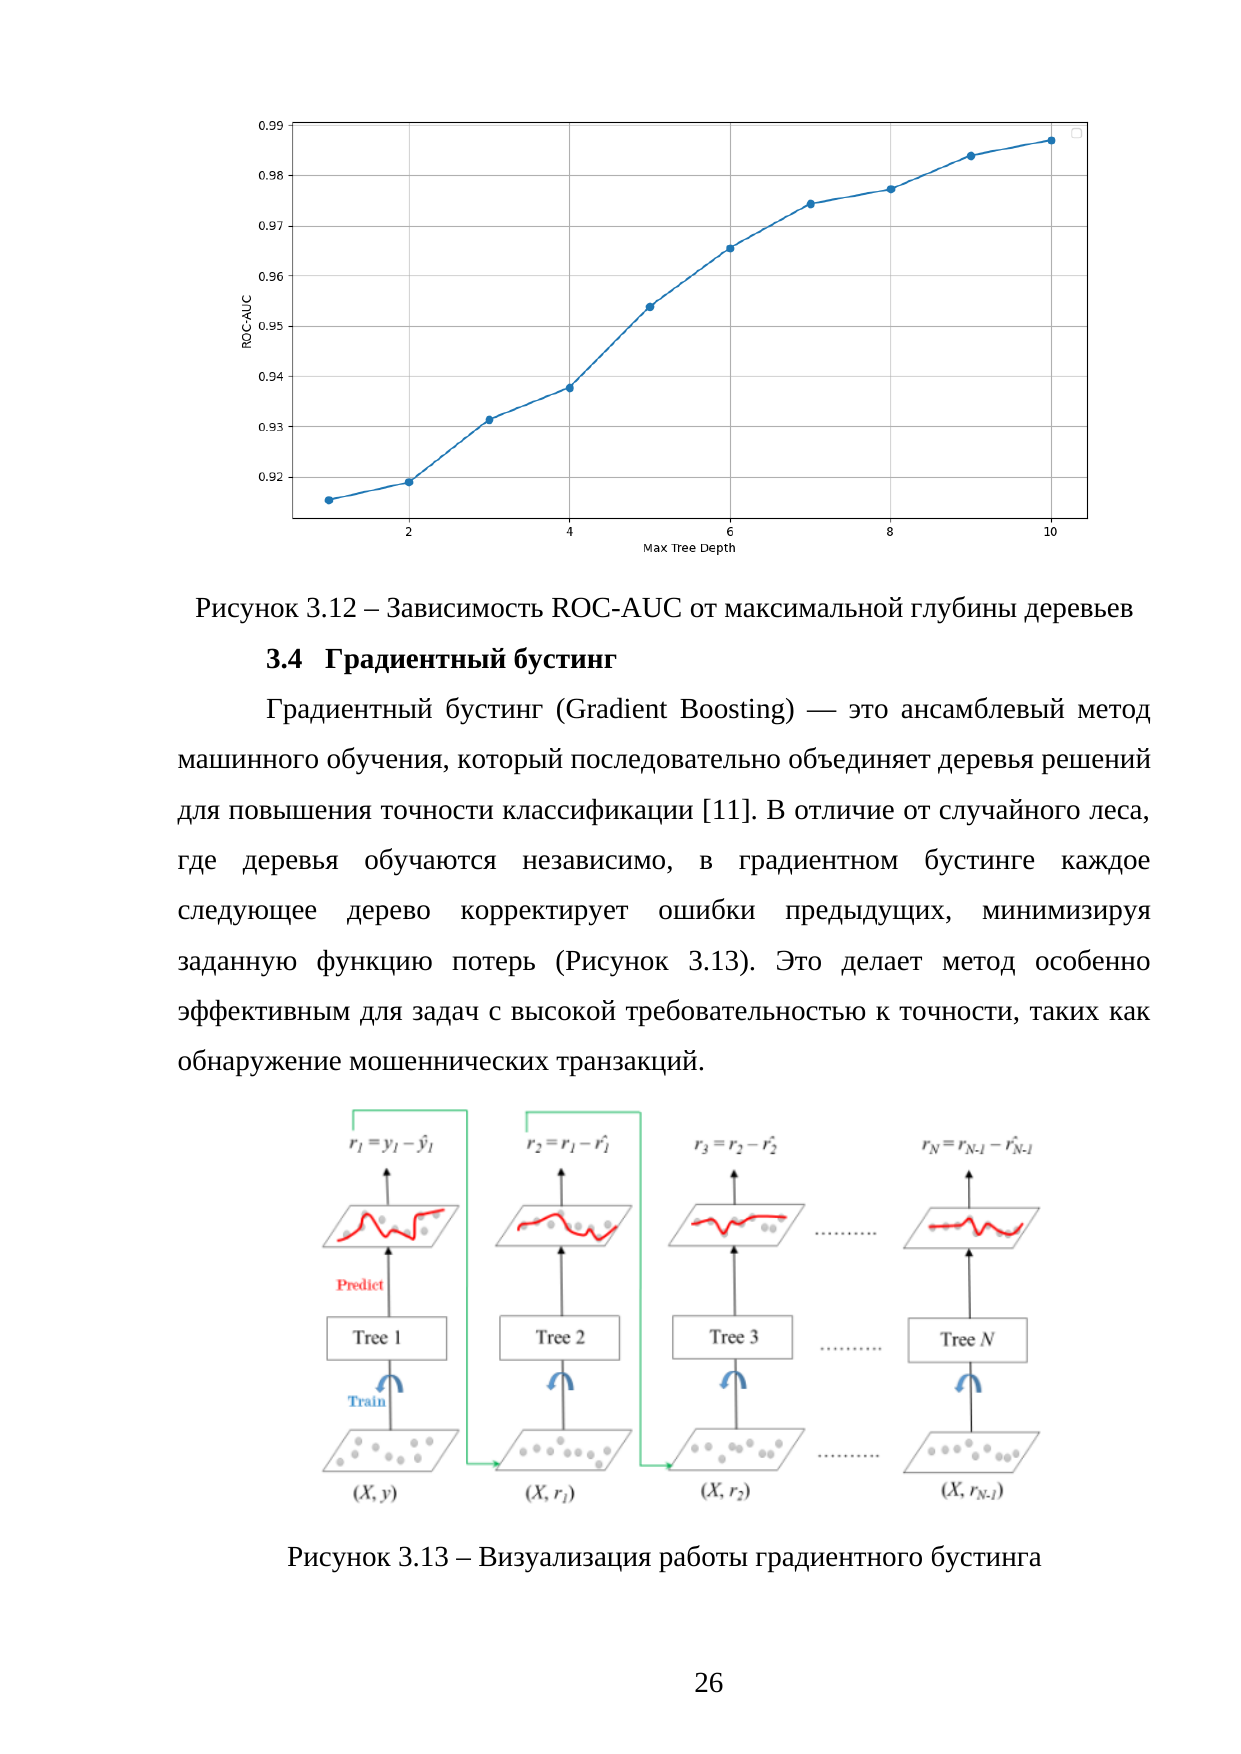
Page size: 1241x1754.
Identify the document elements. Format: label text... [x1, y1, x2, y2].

subtitle Градиентный бустинг [177, 641, 1152, 674]
text Рисунок 3.12 – Зависимость ROC-AUC от максимальной глубины деревьев [177, 591, 1152, 624]
picture [238, 118, 1090, 555]
text Рисунок 3.13 – Визуализация работы градиентного бустинга [177, 1539, 1152, 1573]
picture [272, 1093, 1056, 1523]
text Градиентный бустинг (Gradient Boosting) — это ансамблевый метод машинного обучения, который последовательно объединяет деревья решений для повышения точности классификации [11]. В отличие от случайного леса, где деревья обучаются независимо, в градиентном бустинге каждое следующее дерево корректирует ошибки предыдущих, минимизируя заданную функцию потерь (Рисунок 3.13). Это делает метод особенно эффективным для задач с высокой требовательностью к точности, таких как обнаружение мошеннических транзакций. [177, 691, 1152, 1077]
